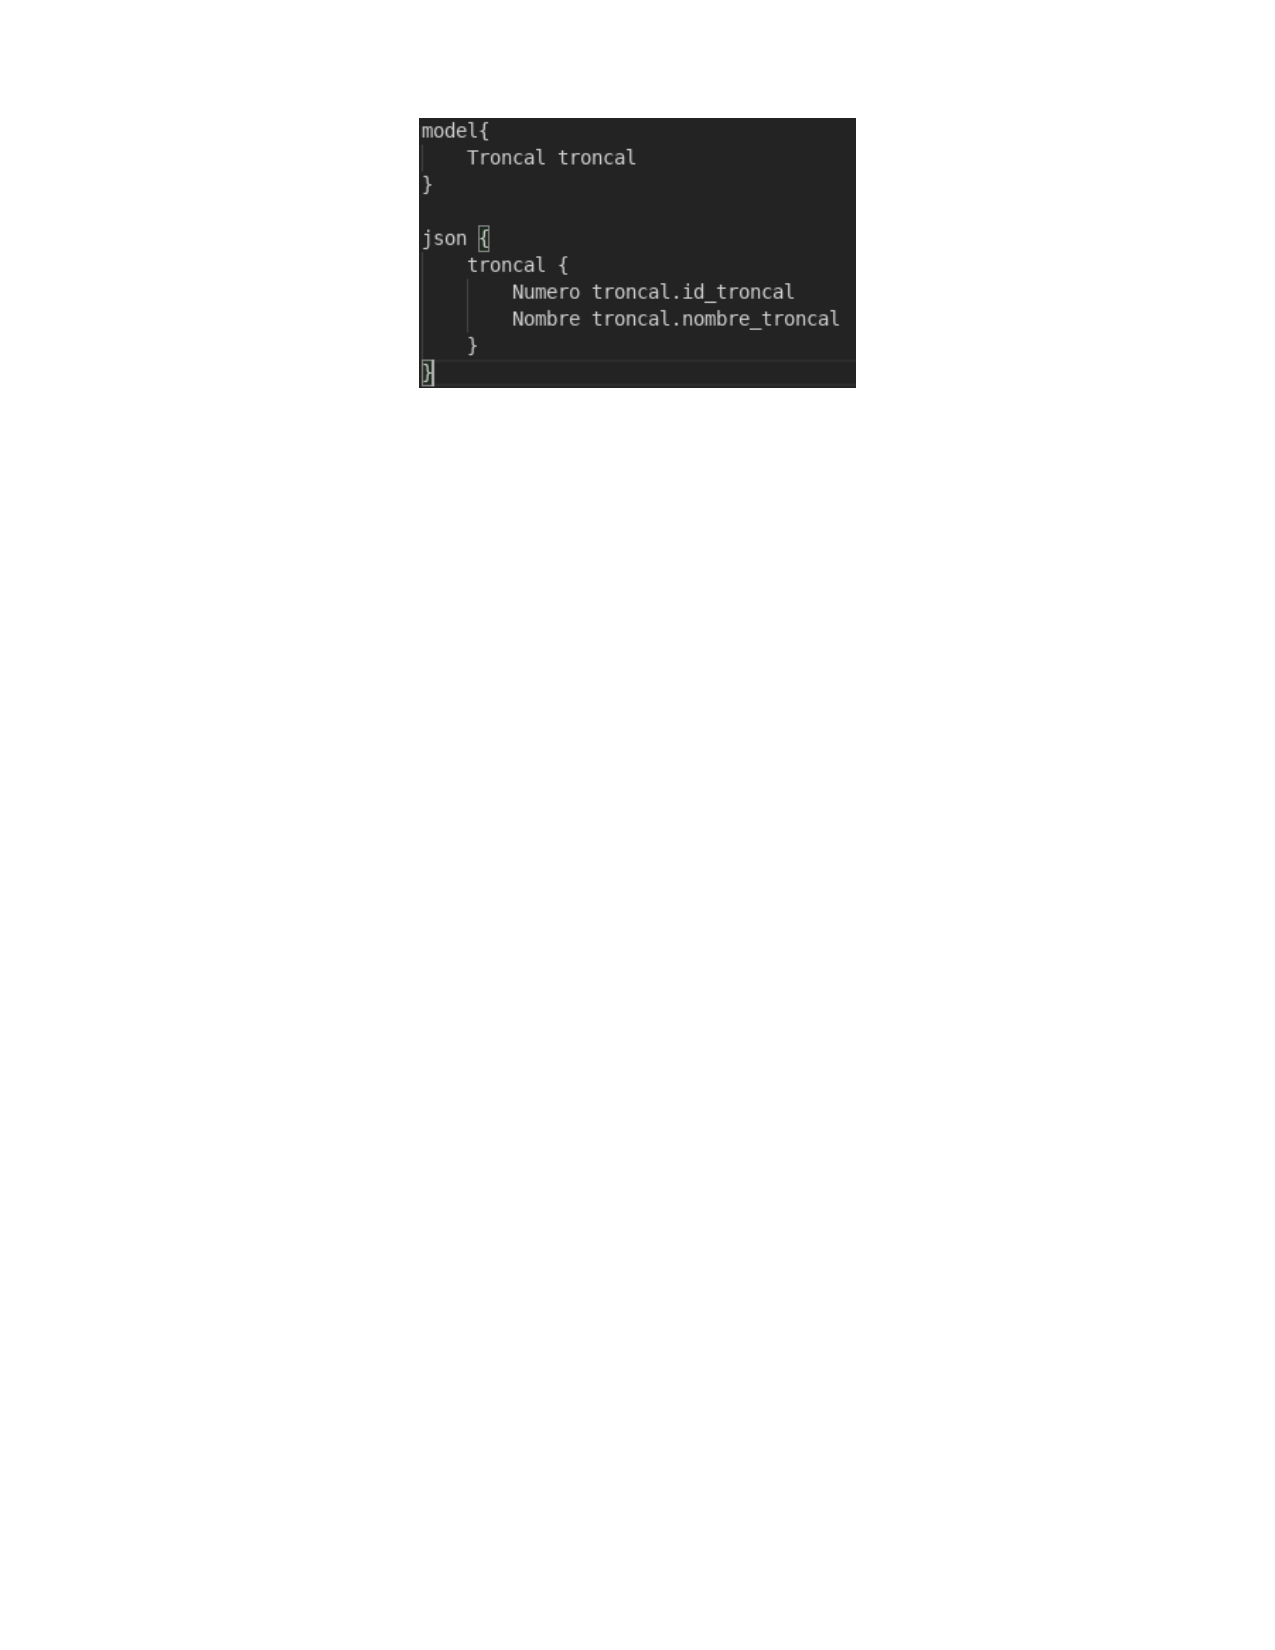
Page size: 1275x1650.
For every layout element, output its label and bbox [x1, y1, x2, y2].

picture [419, 118, 856, 388]
